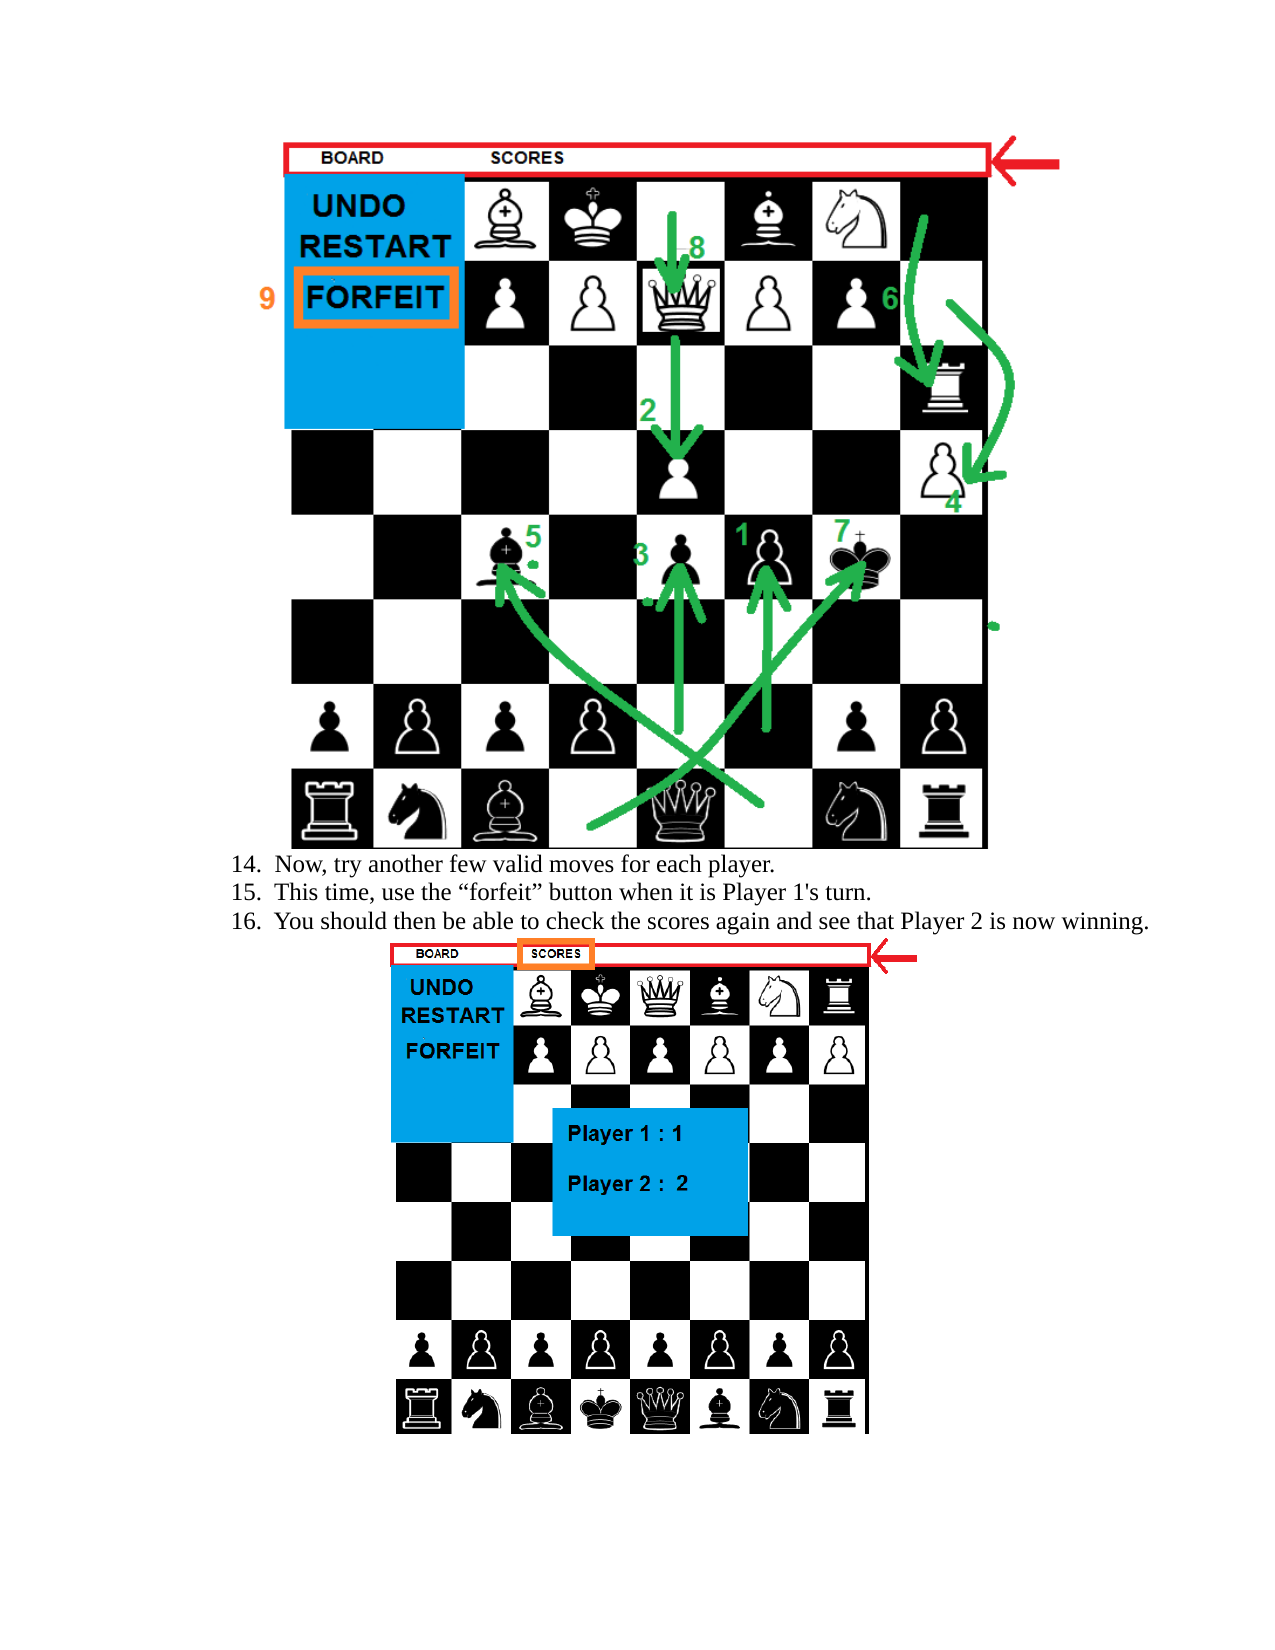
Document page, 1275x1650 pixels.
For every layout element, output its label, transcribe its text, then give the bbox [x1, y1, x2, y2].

list This time, use the “forfeit” button when it is Player 1's turn. [231, 877, 1157, 906]
list Now, try another few valid moves for each player. [231, 118, 1157, 877]
list You should then be able to check the scores again and see that Player 2 is now winning. [231, 906, 1157, 935]
